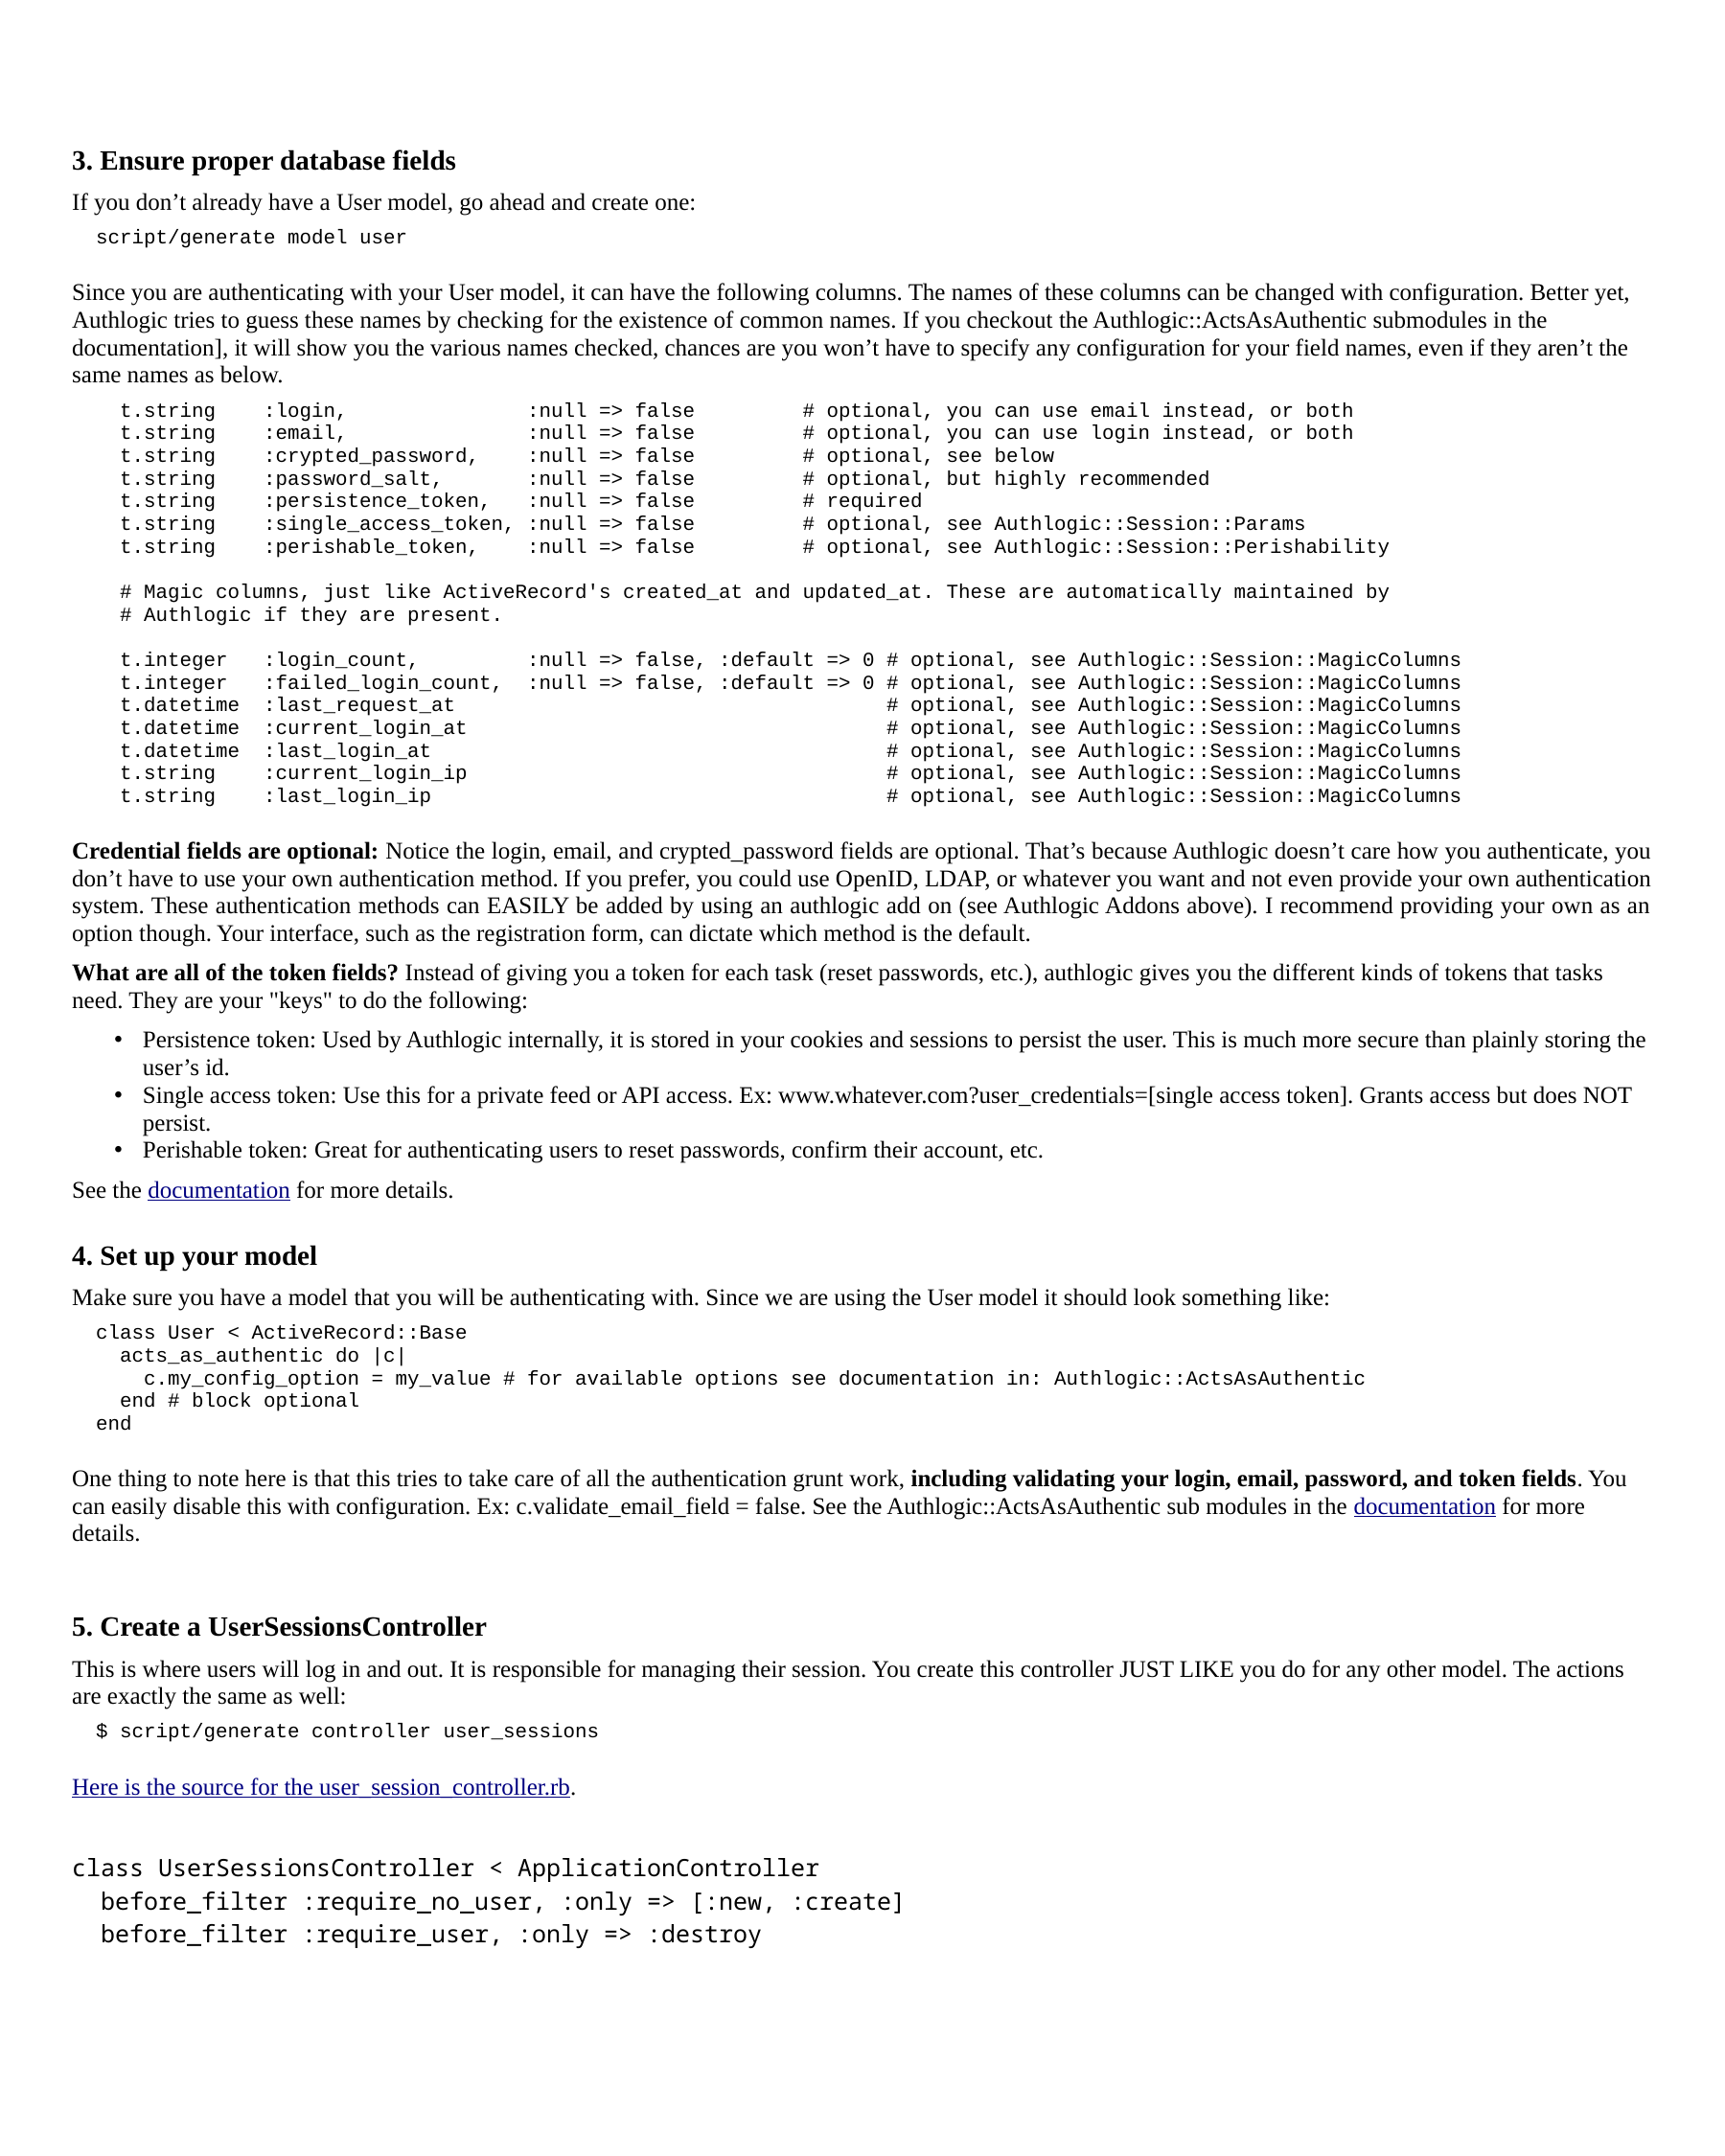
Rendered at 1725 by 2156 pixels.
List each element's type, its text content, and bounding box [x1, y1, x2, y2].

text This is where users will log in and out. It is responsible for managing their session. You create this controller JUST LIKE you do for any other model. The actions are exactly the same as well: [72, 1655, 1653, 1709]
text acts_as_authentic do |c| [72, 1345, 1653, 1368]
text # Magic columns, just like ActiveRecord's created_at and updated_at. These are automatically maintained by [72, 582, 1653, 605]
text t.datetime :last_request_at # optional, see Authlogic::Session::MagicColumns [72, 695, 1653, 718]
text class User < ActiveRecord::Base [72, 1322, 1653, 1345]
subtitle 3. Ensure proper database fields [72, 144, 1653, 175]
text t.string :persistence_token, :null => false # required [72, 491, 1653, 514]
text t.string :current_login_ip # optional, see Authlogic::Session::MagicColumns [72, 763, 1653, 786]
text One thing to note here is that this tries to take care of all the authentication grunt work, including validating your login, email, password, and token fields. You can easily disable this with configuration. Ex: c.validate_email_field = false. See the Authlogic::ActsAsAuthentic sub modules in the documentation for more details. [72, 1464, 1653, 1547]
subtitle 5. Create a UserSessionsController [72, 1611, 1653, 1642]
text t.string :email, :null => false # optional, you can use login instead, or both [72, 424, 1653, 446]
text before_filter :require_no_user, :only => [:new, :create] [72, 1884, 1653, 1916]
text $ script/generate controller user_sessions [72, 1722, 1653, 1744]
subtitle 4. Set up your model [72, 1239, 1653, 1272]
text What are all of the token fields? Instead of giving you a token for each task (reset passwords, etc.), authlogic gives you the different kinds of tokens that tasks need. They are your "keys" to do the following: [72, 959, 1653, 1014]
text t.integer :failed_login_count, :null => false, :default => 0 # optional, see Authlogic::Session::MagicColumns [72, 673, 1653, 695]
text t.datetime :current_login_at # optional, see Authlogic::Session::MagicColumns [72, 718, 1653, 741]
text Credential fields are optional: Notice the login, email, and crypted_password fields are optional. That’s because Authlogic doesn’t care how you authenticate, you don’t have to use your own authentication method. If you prefer, you could use OpenID, LDAP, or whatever you want and not even provide your own authentication system. These authentication methods can EASILY be added by using an authlogic add on (see Authlogic Addons above). I recommend providing your own as an option though. Your interface, such as the registration form, can dictate which method is the default. [72, 837, 1653, 947]
text t.integer :login_count, :null => false, :default => 0 # optional, see Authlogic::Session::MagicColumns [72, 650, 1653, 673]
text Since you are authenticating with your User model, it can have the following columns. The names of these columns can be changed with configuration. Better yet, Authlogic tries to guess these names by checking for the existence of common names. If you checkout the Authlogic::ActsAsAuthentic submodules in the documentation], it will show you the various names checked, chances are you won’t have to specify any configuration for your field names, even if they aren’t the same names as below. [72, 278, 1653, 388]
text c.my_config_option = my_value # for available options see documentation in: Authlogic::ActsAsAuthentic [72, 1368, 1653, 1390]
text end # block optional [72, 1390, 1653, 1413]
list Single access token: Use this for a private feed or API access. Ex: www.whatever.com?user_credentials=[single access token]. Grants access but does NOT persist. [114, 1081, 1653, 1136]
text t.string :password_salt, :null => false # optional, but highly recommended [72, 469, 1653, 491]
list Perishable token: Great for authenticating users to reset passwords, confirm their account, etc. [114, 1136, 1653, 1163]
text t.string :perishable_token, :null => false # optional, see Authlogic::Session::Perishability [72, 537, 1653, 559]
list Persistence token: Used by Authlogic internally, it is stored in your cookies and sessions to persist the user. This is much more secure than plainly storing the user’s id. [114, 1026, 1653, 1081]
text Here is the source for the user_session_controller.rb. [72, 1773, 1653, 1800]
text Make sure you have a model that you will be authenticating with. Since we are using the User model it should look something like: [72, 1283, 1653, 1311]
text t.string :crypted_password, :null => false # optional, see below [72, 446, 1653, 469]
text t.string :login, :null => false # optional, you can use email instead, or both [72, 401, 1653, 424]
text See the documentation for more details. [72, 1176, 1653, 1204]
text If you don’t already have a User model, go ahead and create one: [72, 188, 1653, 216]
text class UserSessionsController < ApplicationController [72, 1851, 1653, 1884]
text before_filter :require_user, :only => :destroy [72, 1916, 1653, 1949]
text t.string :last_login_ip # optional, see Authlogic::Session::MagicColumns [72, 786, 1653, 808]
text t.string :single_access_token, :null => false # optional, see Authlogic::Session::Params [72, 514, 1653, 537]
text end [72, 1413, 1653, 1435]
text # Authlogic if they are present. [72, 605, 1653, 627]
text t.datetime :last_login_at # optional, see Authlogic::Session::MagicColumns [72, 741, 1653, 763]
text script/generate model user [72, 227, 1653, 250]
